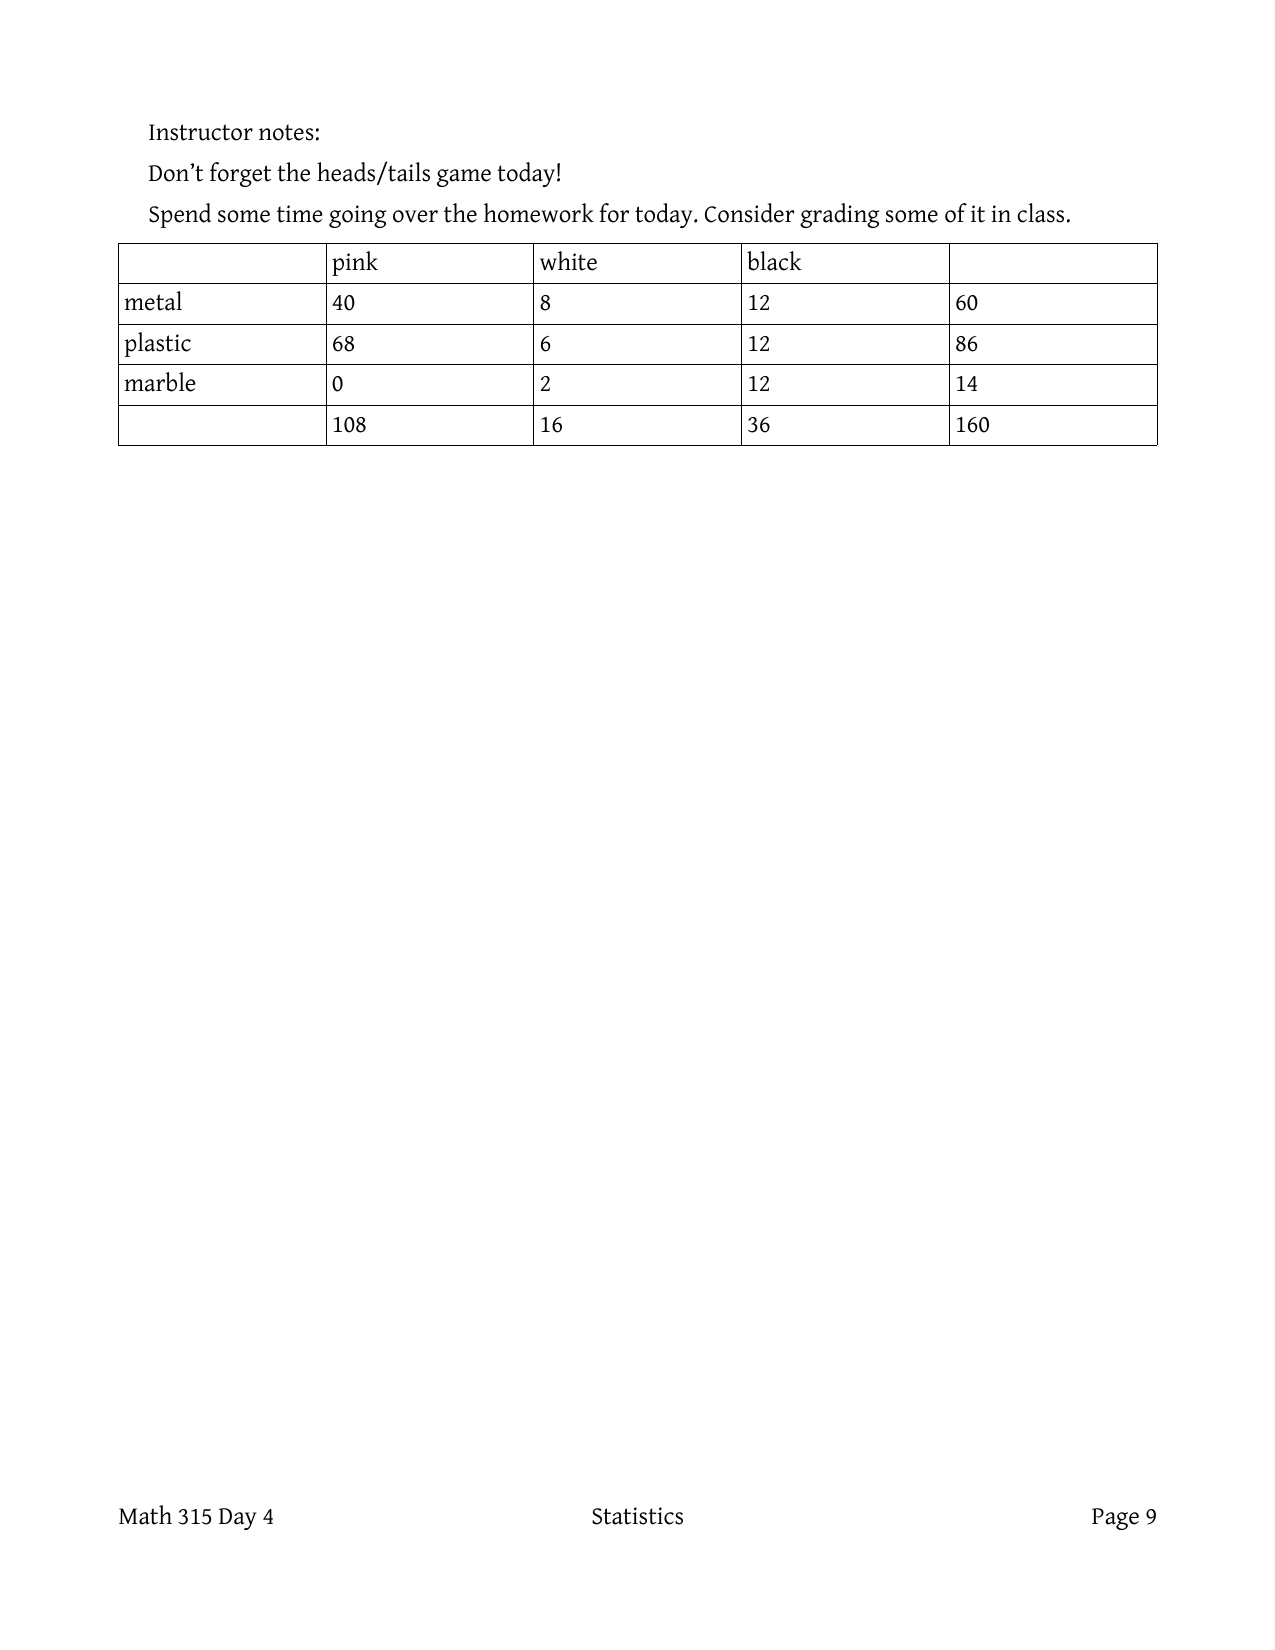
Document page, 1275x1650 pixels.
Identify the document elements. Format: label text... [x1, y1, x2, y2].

table_cell 8 [534, 284, 741, 323]
table_header pink [327, 244, 533, 283]
text Spend some time going over the homework for today. Consider grading some of it in class. [148, 201, 1157, 230]
text Don’t forget the heads/tails game today! [148, 159, 1157, 188]
table_header black [742, 244, 949, 283]
table_cell 0 [327, 365, 533, 404]
table_cell 16 [534, 406, 741, 445]
table_cell 12 [742, 284, 949, 323]
table_cell 6 [534, 325, 741, 364]
table_cell 108 [327, 406, 533, 445]
table_header [119, 244, 326, 283]
table_cell 86 [950, 325, 1157, 364]
table_cell 160 [950, 406, 1157, 445]
table_header white [534, 244, 741, 283]
table_cell 12 [742, 325, 949, 364]
table_cell 12 [742, 365, 949, 404]
table_cell plastic [119, 325, 326, 364]
table_cell 40 [327, 284, 533, 323]
table_cell 68 [327, 325, 533, 364]
table_cell marble [119, 365, 326, 404]
table_cell 14 [950, 365, 1157, 404]
table_cell 36 [742, 406, 949, 445]
table_cell [119, 406, 326, 445]
table_header [950, 244, 1157, 283]
table_cell 2 [534, 365, 741, 404]
table_cell 60 [950, 284, 1157, 323]
text Instructor notes: [148, 118, 1157, 147]
table_cell metal [119, 284, 326, 323]
